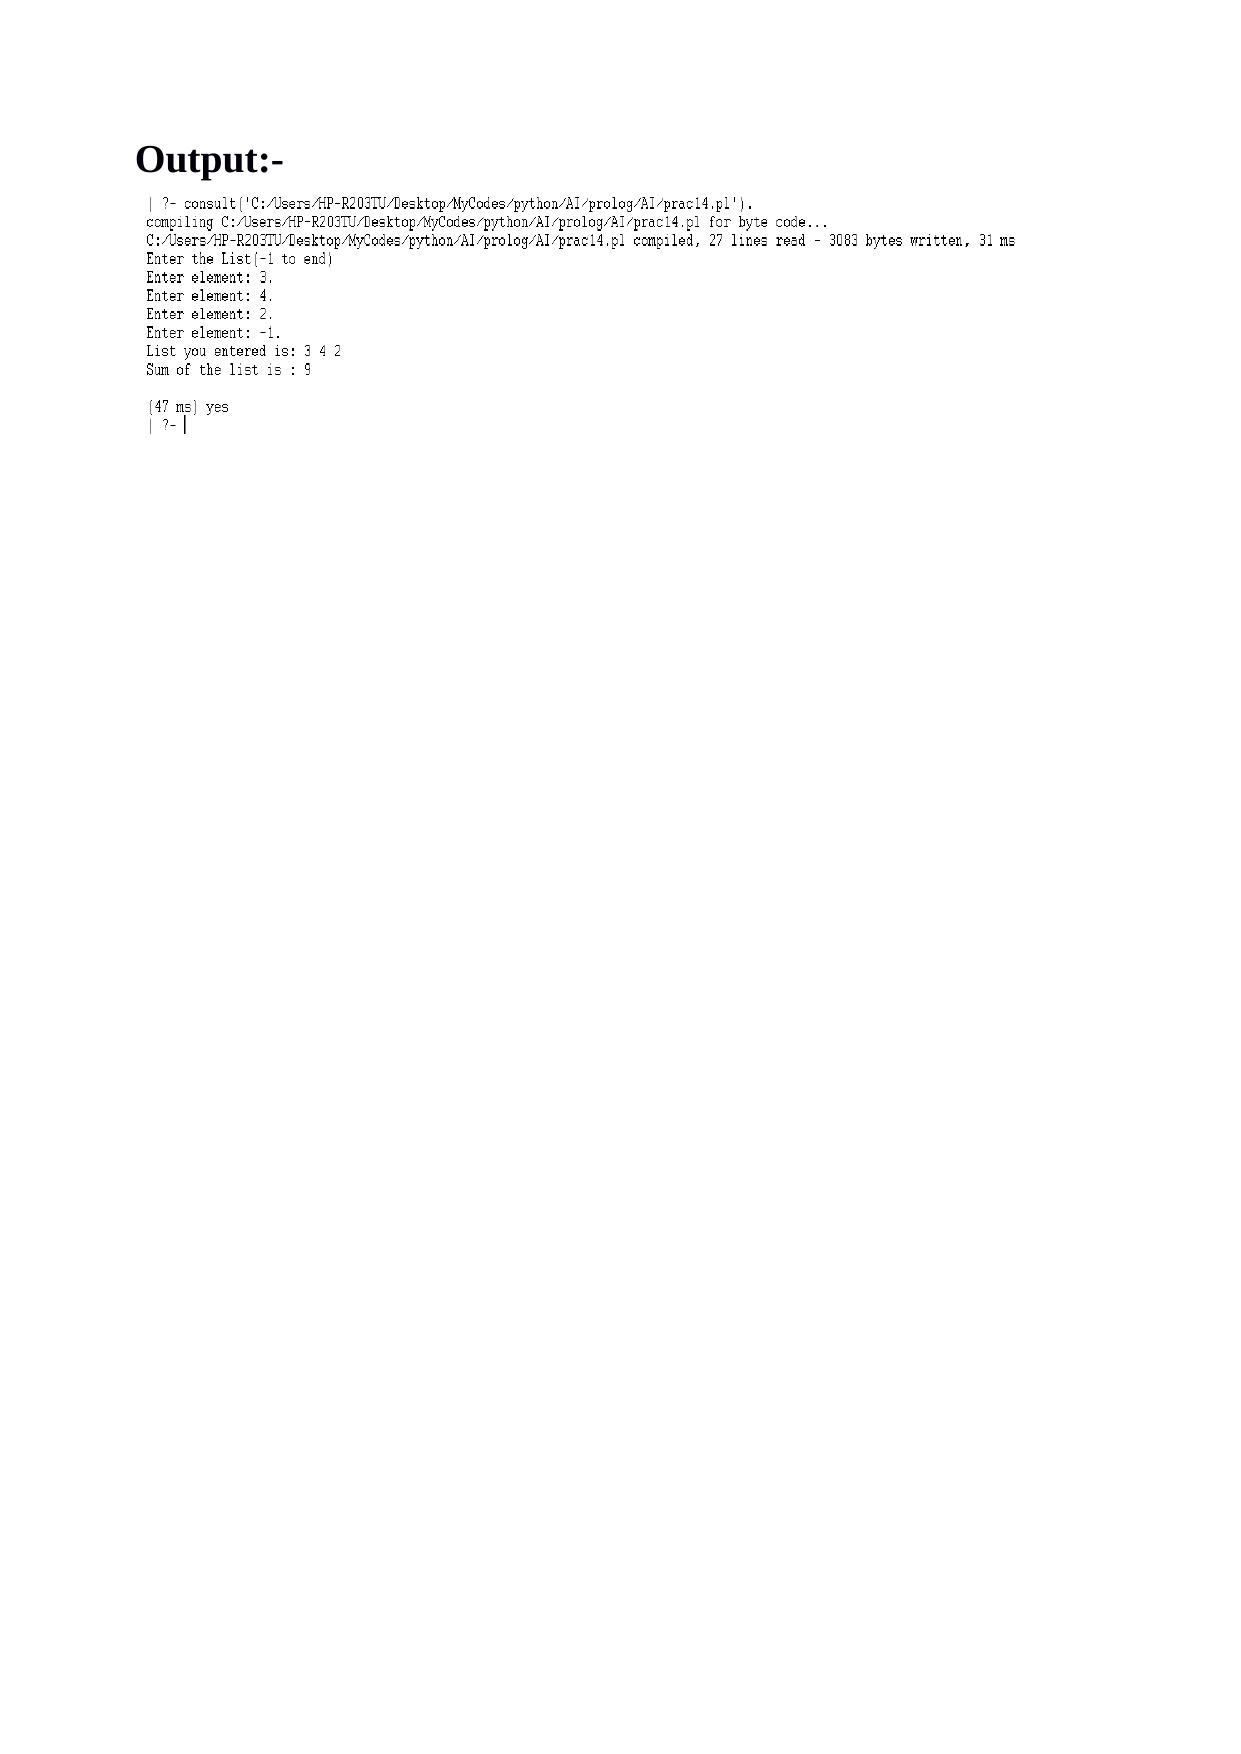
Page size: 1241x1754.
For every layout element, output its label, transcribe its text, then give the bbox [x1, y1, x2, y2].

text Output:- [134, 136, 1088, 181]
picture [147, 197, 1034, 436]
